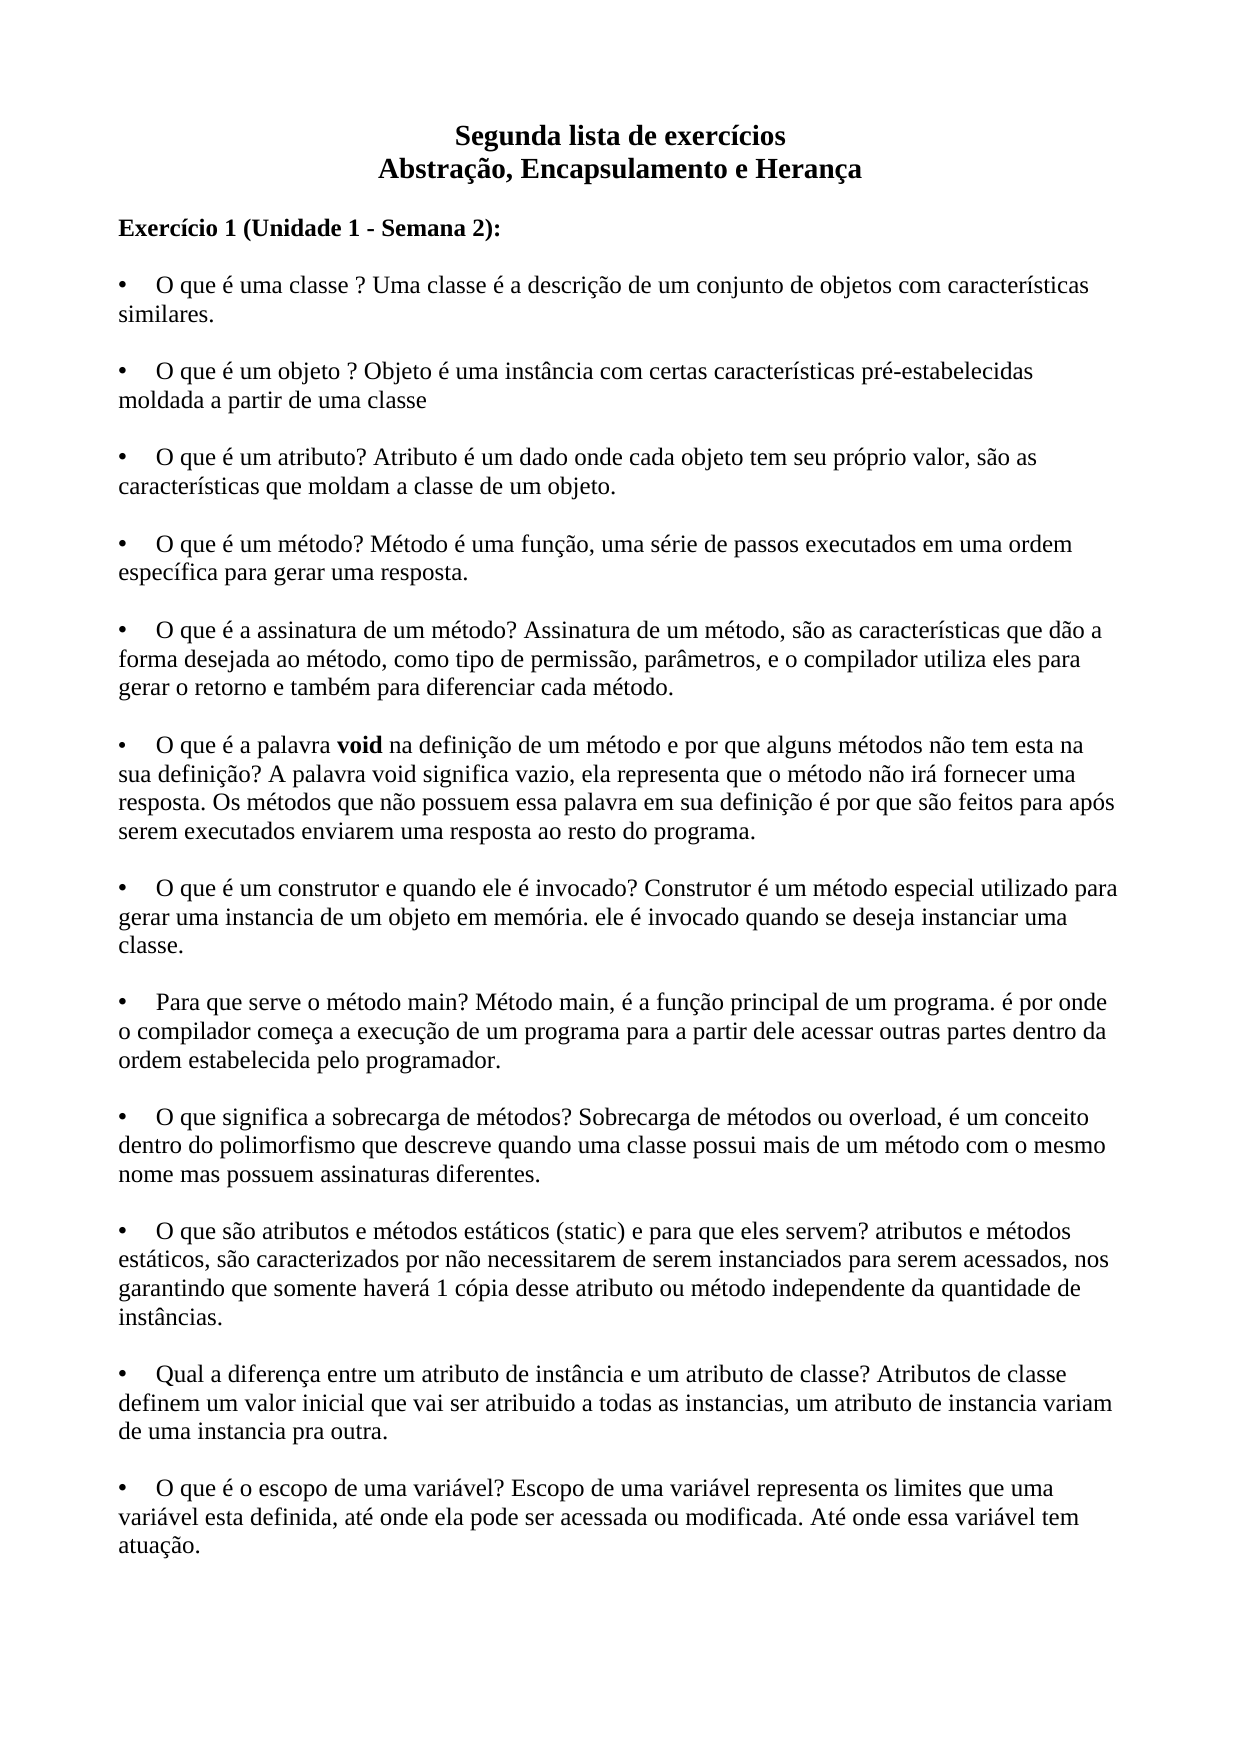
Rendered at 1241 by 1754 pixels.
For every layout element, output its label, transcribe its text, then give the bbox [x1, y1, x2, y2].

list O que significa a sobrecarga de métodos? Sobrecarga de métodos ou overload, é um conceito dentro do polimorfismo que descreve quando uma classe possui mais de um método com o mesmo nome mas possuem assinaturas diferentes. [81, 1102, 1122, 1188]
text Segunda lista de exercícios [118, 118, 1122, 152]
list O que são atributos e métodos estáticos (static) e para que eles servem? atributos e métodos estáticos, são caracterizados por não necessitarem de serem instanciados para serem acessados, nos garantindo que somente haverá 1 cópia desse atributo ou método independente da quantidade de instâncias. [81, 1216, 1122, 1331]
text Abstração, Encapsulamento e Herança [118, 152, 1122, 185]
list O que é uma classe ? Uma classe é a descrição de um conjunto de objetos com características similares. [81, 270, 1122, 327]
list O que é o escopo de uma variável? Escopo de uma variável representa os limites que uma variável esta definida, até onde ela pode ser acessada ou modificada. Até onde essa variável tem atuação. [81, 1473, 1122, 1559]
list O que é a palavra void na definição de um método e por que alguns métodos não tem esta na sua definição? A palavra void significa vazio, ela representa que o método não irá fornecer uma resposta. Os métodos que não possuem essa palavra em sua definição é por que são feitos para após serem executados enviarem uma resposta ao resto do programa. [81, 730, 1122, 845]
list O que é a assinatura de um método? Assinatura de um método, são as características que dão a forma desejada ao método, como tipo de permissão, parâmetros, e o compilador utiliza eles para gerar o retorno e também para diferenciar cada método. [81, 615, 1122, 701]
list Para que serve o método main? Método main, é a função principal de um programa. é por onde o compilador começa a execução de um programa para a partir dele acessar outras partes dentro da ordem estabelecida pelo programador. [81, 987, 1122, 1073]
list O que é um atributo? Atributo é um dado onde cada objeto tem seu próprio valor, são as características que moldam a classe de um objeto. [81, 442, 1122, 500]
list Qual a diferença entre um atributo de instância e um atributo de classe? Atributos de classe definem um valor inicial que vai ser atribuido a todas as instancias, um atributo de instancia variam de uma instancia pra outra. [81, 1359, 1122, 1445]
list O que é um método? Método é uma função, uma série de passos executados em uma ordem específica para gerar uma resposta. [81, 529, 1122, 586]
list O que é um objeto ? Objeto é uma instância com certas características pré-estabelecidas moldada a partir de uma classe [81, 356, 1122, 414]
list O que é um construtor e quando ele é invocado? Construtor é um método especial utilizado para gerar uma instancia de um objeto em memória. ele é invocado quando se deseja instanciar uma classe. [81, 873, 1122, 959]
text Exercício 1 (Unidade 1 - Semana 2): [118, 213, 1122, 242]
